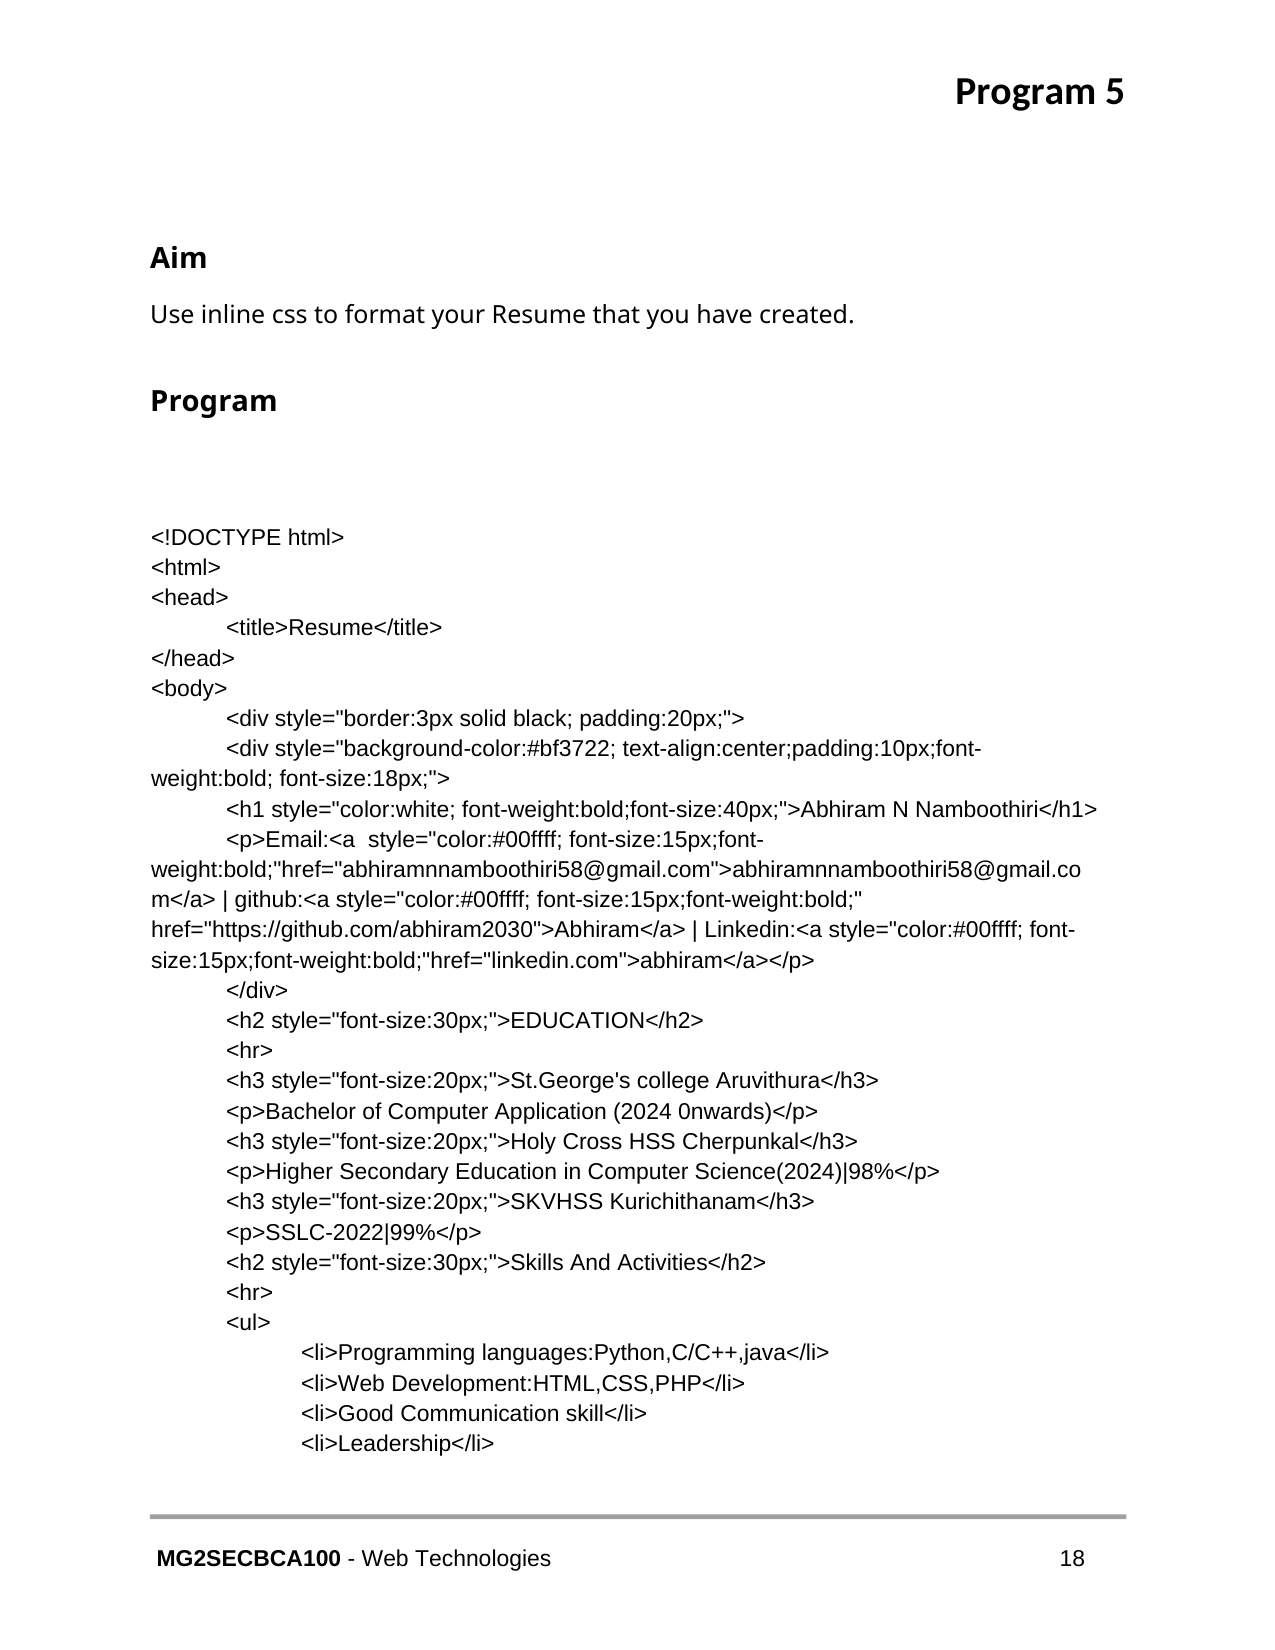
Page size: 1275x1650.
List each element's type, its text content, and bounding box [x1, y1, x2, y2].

text Program 5 [225, 66, 1125, 114]
text Aim [150, 237, 1125, 277]
text Program [150, 381, 1125, 420]
table_header <!DOCTYPE html> <html> <head> <title>Resume</title> </head> <body> <div style="border:3px solid black; padding:20px;"> <div style="background-color:#bf3722; text-align:center;padding:10px;font-weight:bold; font-size:18px;"> <h1 style="color:white; font-weight:bold;font-size:40px;">Abhiram N Namboothiri</h1> <p>Email:<a style="color:#00ffff; font-size:15px;font-weight:bold;"href="abhiramnnamboothiri58@gmail.com">abhiramnnamboothiri58@gmail.com</a> | github:<a style="color:#00ffff; font-size:15px;font-weight:bold;" href="https://github.com/abhiram2030">Abhiram</a> | Linkedin:<a style="color:#00ffff; font-size:15px;font-weight:bold;"href="linkedin.com">abhiram</a></p> </div> <h2 style="font-size:30px;">EDUCATION</h2> <hr> <h3 style="font-size:20px;">St.George's college Aruvithura</h3> <p>Bachelor of Computer Application (2024 0nwards)</p> <h3 style="font-size:20px;">Holy Cross HSS Cherpunkal</h3> <p>Higher Secondary Education in Computer Science(2024)|98%</p> <h3 style="font-size:20px;">SKVHSS Kurichithanam</h3> <p>SSLC-2022|99%</p> <h2 style="font-size:30px;">Skills And Activities</h2> <hr> <ul> <li>Programming languages:Python,C/C++,java</li> <li>Web Development:HTML,CSS,PHP</li> <li>Good Communication skill</li> <li>Leadership</li> [140, 486, 1110, 1460]
text Use inline css to format your Resume that you have created. [150, 297, 1125, 331]
